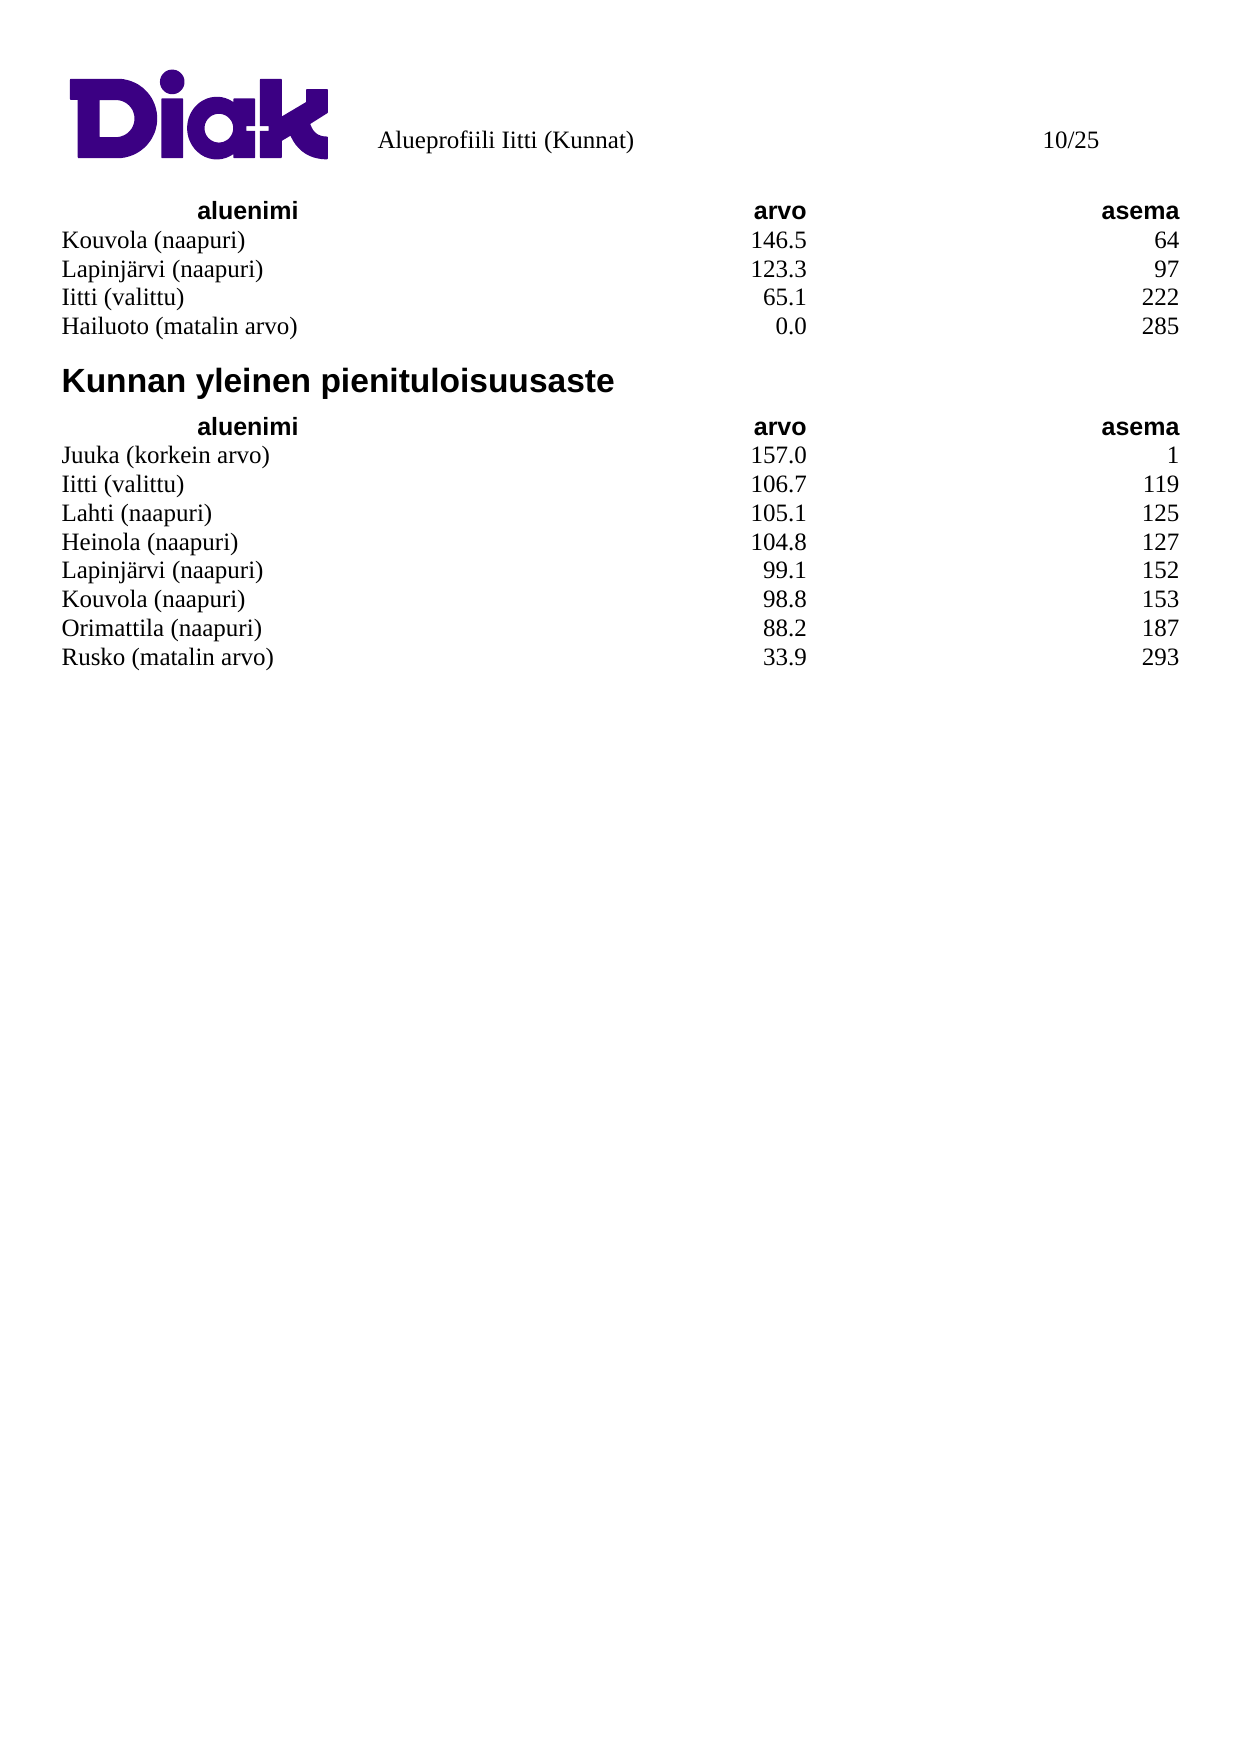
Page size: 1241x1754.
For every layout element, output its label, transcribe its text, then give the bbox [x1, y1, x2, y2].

table_header asema [806, 196, 1179, 225]
table_cell 0.0 [434, 311, 806, 340]
table_cell 152 [806, 556, 1179, 584]
table_cell Lapinjärvi (naapuri) [61, 254, 434, 282]
table_header asema [806, 412, 1179, 441]
table_cell 97 [806, 254, 1179, 282]
table_cell Lapinjärvi (naapuri) [61, 556, 434, 584]
table_cell Orimattila (naapuri) [61, 613, 434, 642]
table_cell 1 [806, 441, 1179, 469]
table_header arvo [434, 196, 806, 225]
table_cell Iitti (valittu) [61, 283, 434, 311]
table_cell 33.9 [434, 642, 806, 671]
table_cell Kouvola (naapuri) [61, 584, 434, 613]
table_cell 98.8 [434, 584, 806, 613]
table_cell 293 [806, 642, 1179, 671]
table_cell 187 [806, 613, 1179, 642]
table_cell Juuka (korkein arvo) [61, 441, 434, 469]
table_cell 127 [806, 527, 1179, 556]
table_cell Rusko (matalin arvo) [61, 642, 434, 671]
table_cell 146.5 [434, 225, 806, 254]
table_cell 104.8 [434, 527, 806, 556]
table_cell 105.1 [434, 498, 806, 527]
table_cell 99.1 [434, 556, 806, 584]
table_cell 88.2 [434, 613, 806, 642]
table_cell 119 [806, 469, 1179, 498]
table_cell 157.0 [434, 441, 806, 469]
table_cell Lahti (naapuri) [61, 498, 434, 527]
table_cell Hailuoto (matalin arvo) [61, 311, 434, 340]
table_cell Kouvola (naapuri) [61, 225, 434, 254]
table_cell Heinola (naapuri) [61, 527, 434, 556]
table_cell 123.3 [434, 254, 806, 282]
table_header aluenimi [61, 196, 434, 225]
table_cell Iitti (valittu) [61, 469, 434, 498]
table_cell 65.1 [434, 283, 806, 311]
table_cell 222 [806, 283, 1179, 311]
table_cell 285 [806, 311, 1179, 340]
subtitle Kunnan yleinen pienituloisuusaste [61, 361, 1179, 399]
table_cell 153 [806, 584, 1179, 613]
table_cell 125 [806, 498, 1179, 527]
table_cell 64 [806, 225, 1179, 254]
table_cell 106.7 [434, 469, 806, 498]
table_header arvo [434, 412, 806, 441]
table_header aluenimi [61, 412, 434, 441]
